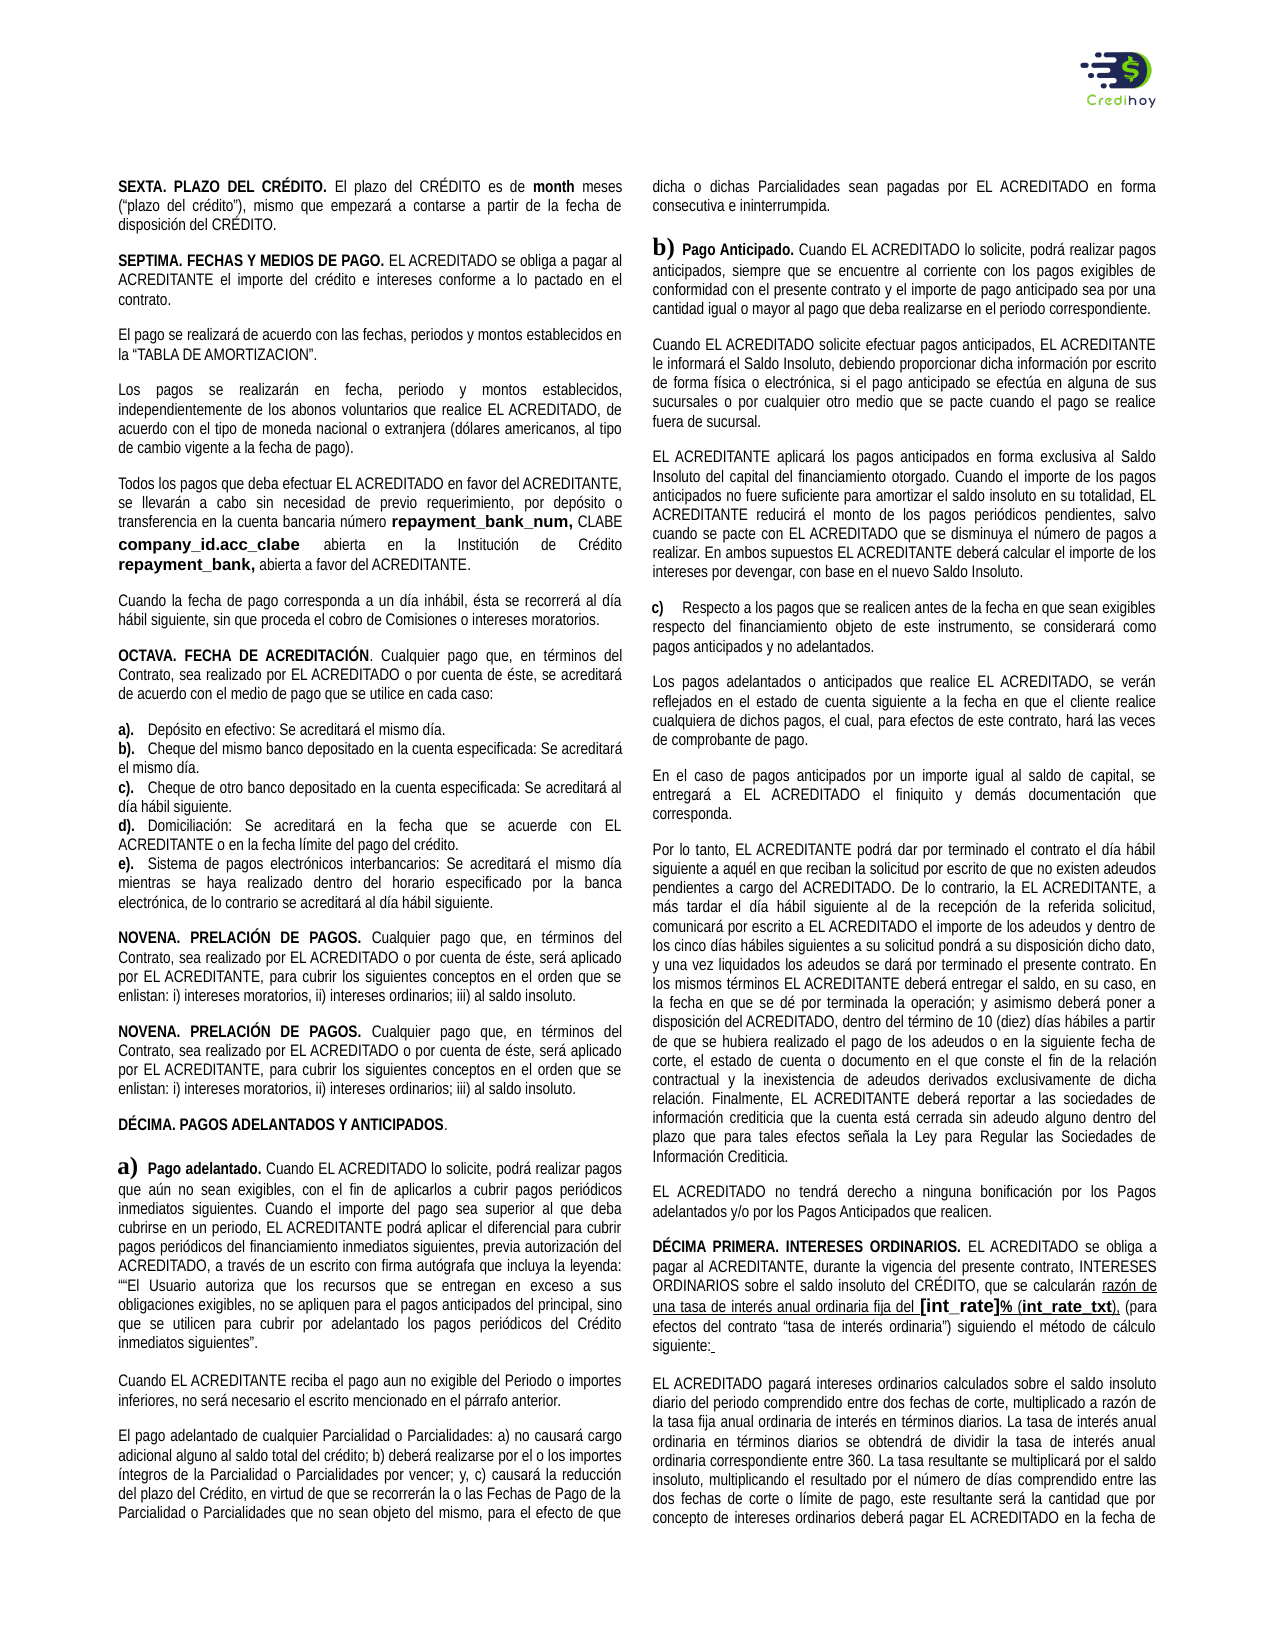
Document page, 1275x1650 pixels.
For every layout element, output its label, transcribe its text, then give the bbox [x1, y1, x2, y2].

text En el caso de pagos anticipados por un importe igual al saldo de capital, se entregará a EL ACREDITADO el finiquito y demás documentación que corresponda. [652, 766, 1157, 823]
text SEPTIMA. FECHAS Y MEDIOS DE PAGO. EL ACREDITADO se obliga a pagar al ACREDITANTE el importe del crédito e intereses conforme a lo pactado en el contrato. [118, 251, 622, 308]
list Sistema de pagos electrónicos interbancarios: Se acreditará el mismo día mientras se haya realizado dentro del horario especificado por la banca electrónica, de lo contrario se acreditará al día hábil siguiente. [118, 854, 622, 912]
list Domiciliación: Se acreditará en la fecha que se acuerde con EL ACREDITANTE o en la fecha límite del pago del crédito. [118, 816, 622, 854]
text OCTAVA. FECHA DE ACREDITACIÓN. Cualquier pago que, en términos del Contrato, sea realizado por EL ACREDITADO o por cuenta de éste, se acreditará de acuerdo con el medio de pago que se utilice en cada caso: [118, 646, 622, 703]
text DÉCIMA PRIMERA. INTERESES ORDINARIOS. EL ACREDITADO se obliga a pagar al ACREDITANTE, durante la vigencia del presente contrato, INTERESES ORDINARIOS sobre el saldo insoluto del CRÉDITO, que se calcularán razón de una tasa de interés anual ordinaria fija del [int_rate]% (int_rate_txt), (para efectos del contrato “tasa de interés ordinaria”) siguiendo el método de cálculo siguiente: [652, 1237, 1157, 1355]
text Los pagos adelantados o anticipados que realice EL ACREDITADO, se verán reflejados en el estado de cuenta siguiente a la fecha en que el cliente realice cualquiera de dichos pagos, el cual, para efectos de este contrato, hará las veces de comprobante de pago. [652, 672, 1157, 749]
text El pago adelantado de cualquier Parcialidad o Parcialidades: a) no causará cargo adicional alguno al saldo total del crédito; b) deberá realizarse por el o los importes íntegros de la Parcialidad o Parcialidades por vencer; y, c) causará la reducción del plazo del Crédito, en virtud de que se recorrerán la o las Fechas de Pago de la Parcialidad o Parcialidades que no sean objeto del mismo, para el efecto de que [118, 1426, 622, 1522]
text Cuando EL ACREDITADO solicite efectuar pagos anticipados, EL ACREDITANTE le informará el Saldo Insoluto, debiendo proporcionar dicha información por escrito de forma física o electrónica, si el pago anticipado se efectúa en alguna de sus sucursales o por cualquier otro medio que se pacte cuando el pago se realice fuera de sucursal. [652, 335, 1157, 431]
text NOVENA. PRELACIÓN DE PAGOS. Cualquier pago que, en términos del Contrato, sea realizado por EL ACREDITADO o por cuenta de éste, será aplicado por EL ACREDITANTE, para cubrir los siguientes conceptos en el orden que se enlistan: i) intereses moratorios, ii) intereses ordinarios; iii) al saldo insoluto. [118, 928, 622, 1005]
list Depósito en efectivo: Se acreditará el mismo día. [118, 720, 622, 739]
text Todos los pagos que deba efectuar EL ACREDITADO en favor del ACREDITANTE, se llevarán a cabo sin necesidad de previo requerimiento, por depósito o transferencia en la cuenta bancaria número repayment_bank_num, CLABE company_id.acc_clabe abierta en la Institución de Crédito repayment_bank, abierta a favor del ACREDITANTE. [118, 473, 622, 574]
text DÉCIMA. PAGOS ADELANTADOS Y ANTICIPADOS. [118, 1115, 622, 1134]
list Cheque del mismo banco depositado en la cuenta especificada: Se acreditará el mismo día. [118, 739, 622, 777]
text EL ACREDITADO pagará intereses ordinarios calculados sobre el saldo insoluto diario del periodo comprendido entre dos fechas de corte, multiplicado a razón de la tasa fija anual ordinaria de interés en términos diarios. La tasa de interés anual ordinaria en términos diarios se obtendrá de dividir la tasa de interés anual ordinaria correspondiente entre 360. La tasa resultante se multiplicará por el saldo insoluto, multiplicando el resultado por el número de días comprendido entre las dos fechas de corte o límite de pago, este resultante será la cantidad que por concepto de intereses ordinarios deberá pagar EL ACREDITADO en la fecha de [652, 1374, 1157, 1527]
text NOVENA. PRELACIÓN DE PAGOS. Cualquier pago que, en términos del Contrato, sea realizado por EL ACREDITADO o por cuenta de éste, será aplicado por EL ACREDITANTE, para cubrir los siguientes conceptos en el orden que se enlistan: i) intereses moratorios, ii) intereses ordinarios; iii) al saldo insoluto. [118, 1022, 622, 1098]
list Pago Anticipado. Cuando EL ACREDITADO lo solicite, podrá realizar pagos anticipados, siempre que se encuentre al corriente con los pagos exigibles de conformidad con el presente contrato y el importe de pago anticipado sea por una cantidad igual o mayor al pago que deba realizarse en el periodo correspondiente. [652, 232, 1157, 318]
picture [1080, 52, 1156, 108]
text Cuando la fecha de pago corresponda a un día inhábil, ésta se recorrerá al día hábil siguiente, sin que proceda el cobro de Comisiones o intereses moratorios. [118, 591, 622, 629]
text Los pagos se realizarán en fecha, periodo y montos establecidos, independientemente de los abonos voluntarios que realice EL ACREDITADO, de acuerdo con el tipo de moneda nacional o extranjera (dólares americanos, al tipo de cambio vigente a la fecha de pago). [118, 380, 622, 457]
text SEXTA. PLAZO DEL CRÉDITO. El plazo del CRÉDITO es de month meses (“plazo del crédito”), mismo que empezará a contarse a partir de la fecha de disposición del CRÉDITO. [118, 177, 622, 234]
list Cuando EL ACREDITANTE reciba el pago aun no exigible del Periodo o importes inferiores, no será necesario el escrito mencionado en el párrafo anterior. [118, 1371, 622, 1409]
text Por lo tanto, EL ACREDITANTE podrá dar por terminado el contrato el día hábil siguiente a aquél en que reciban la solicitud por escrito de que no existen adeudos pendientes a cargo del ACREDITADO. De lo contrario, la EL ACREDITANTE, a más tardar el día hábil siguiente al de la recepción de la referida solicitud, comunicará por escrito a EL ACREDITADO el importe de los adeudos y dentro de los cinco días hábiles siguientes a su solicitud pondrá a su disposición dicho dato, y una vez liquidados los adeudos se dará por terminado el presente contrato. En los mismos términos EL ACREDITANTE deberá entregar el saldo, en su caso, en la fecha en que se dé por terminada la operación; y asimismo deberá poner a disposición del ACREDITADO, dentro del término de 10 (diez) días hábiles a partir de que se hubiera realizado el pago de los adeudos o en la siguiente fecha de corte, el estado de cuenta o documento en el que conste el fin de la relación contractual y la inexistencia de adeudos derivados exclusivamente de dicha relación. Finalmente, EL ACREDITANTE deberá reportar a las sociedades de información crediticia que la cuenta está cerrada sin adeudo alguno dentro del plazo que para tales efectos señala la Ley para Regular las Sociedades de Información Crediticia. [652, 840, 1157, 1166]
list Cheque de otro banco depositado en la cuenta especificada: Se acreditará al día hábil siguiente. [118, 777, 622, 816]
list Pago adelantado. Cuando EL ACREDITADO lo solicite, podrá realizar pagos que aún no sean exigibles, con el fin de aplicarlos a cubrir pagos periódicos inmediatos siguientes. Cuando el importe del pago sea superior al que deba cubrirse en un periodo, EL ACREDITANTE podrá aplicar el diferencial para cubrir pagos periódicos del financiamiento inmediatos siguientes, previa autorización del ACREDITADO, a través de un escrito con firma autógrafa que incluya la leyenda: ““El Usuario autoriza que los recursos que se entregan en exceso a sus obligaciones exigibles, no se apliquen para el pagos anticipados del principal, sino que se utilicen para cubrir por adelantado los pagos periódicos del Crédito inmediatos siguientes”. [117, 1151, 622, 1352]
text EL ACREDITADO no tendrá derecho a ninguna bonificación por los Pagos adelantados y/o por los Pagos Anticipados que realicen. [652, 1182, 1157, 1221]
text EL ACREDITANTE aplicará los pagos anticipados en forma exclusiva al Saldo Insoluto del capital del financiamiento otorgado. Cuando el importe de los pagos anticipados no fuere suficiente para amortizar el saldo insoluto en su totalidad, EL ACREDITANTE reducirá el monto de los pagos periódicos pendientes, salvo cuando se pacte con EL ACREDITADO que se disminuya el número de pagos a realizar. En ambos supuestos EL ACREDITANTE deberá calcular el importe de los intereses por devengar, con base en el nuevo Saldo Insoluto. [652, 447, 1157, 581]
text dicha o dichas Parcialidades sean pagadas por EL ACREDITADO en forma consecutiva e ininterrumpida. [652, 177, 1157, 215]
list Respecto a los pagos que se realicen antes de la fecha en que sean exigibles respecto del financiamiento objeto de este instrumento, se considerará como pagos anticipados y no adelantados. [651, 598, 1157, 656]
text El pago se realizará de acuerdo con las fechas, periodos y montos establecidos en la “TABLA DE AMORTIZACION”. [118, 325, 622, 363]
